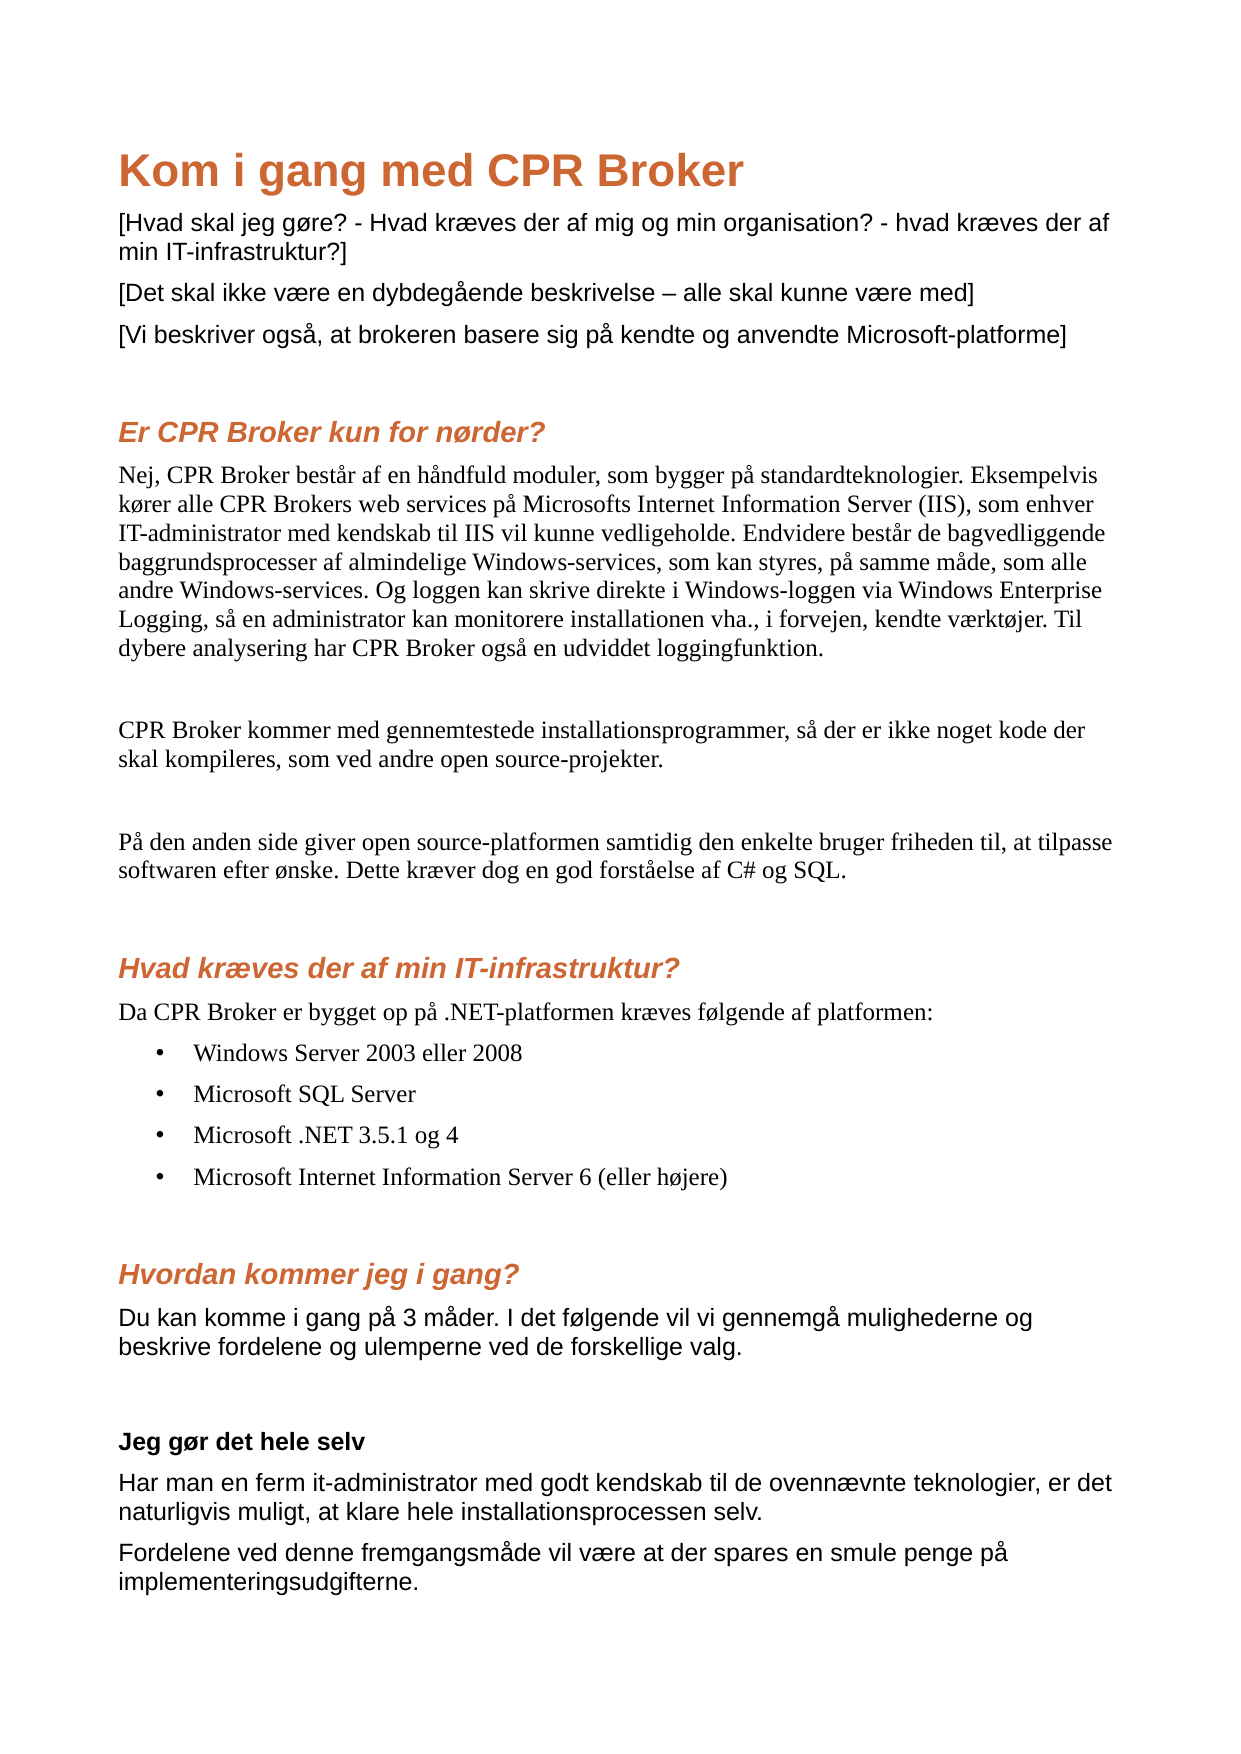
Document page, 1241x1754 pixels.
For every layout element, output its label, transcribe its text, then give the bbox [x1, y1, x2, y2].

text Du kan komme i gang på 3 måder. I det følgende vil vi gennemgå mulighederne og beskrive fordelene og ulemperne ved de forskellige valg. [118, 1303, 1122, 1360]
list Microsoft Internet Information Server 6 (eller højere) [156, 1162, 1122, 1190]
subtitle Jeg gør det hele selv [118, 1426, 1122, 1455]
subtitle Hvordan kommer jeg i gang? [118, 1257, 1122, 1290]
text Fordelene ved denne fremgangsmåde vil være at der spares en smule penge på implementeringsudgifterne. [118, 1538, 1122, 1595]
text Har man en ferm it-administrator med godt kendskab til de ovennævnte teknologier, er det naturligvis muligt, at klare hele installationsprocessen selv. [118, 1468, 1122, 1525]
list Microsoft .NET 3.5.1 og 4 [156, 1120, 1122, 1149]
text [Det skal ikke være en dybdegående beskrivelse – alle skal kunne være med] [118, 278, 1122, 307]
text Da CPR Broker er bygget op på .NET-platformen kræves følgende af platformen: [118, 997, 1122, 1025]
subtitle Hvad kræves der af min IT-infrastruktur? [118, 951, 1122, 984]
subtitle Er CPR Broker kun for nørder? [118, 414, 1122, 448]
text På den anden side giver open source-platformen samtidig den enkelte bruger friheden til, at tilpasse softwaren efter ønske. Dette kræver dog en god forståelse af C# og SQL. [118, 827, 1122, 884]
text CPR Broker kommer med gennemtestede installationsprogrammer, så der er ikke noget kode der skal kompileres, som ved andre open source-projekter. [118, 716, 1122, 773]
list Windows Server 2003 eller 2008 [156, 1038, 1122, 1067]
subtitle Kom i gang med CPR Broker [118, 143, 1122, 196]
text [Hvad skal jeg gøre? - Hvad kræves der af mig og min organisation? - hvad kræves der af min IT-infrastruktur?] [118, 208, 1122, 266]
text Nej, CPR Broker består af en håndfuld moduler, som bygger på standardteknologier. Eksempelvis kører alle CPR Brokers web services på Microsofts Internet Information Server (IIS), som enhver IT-administrator med kendskab til IIS vil kunne vedligeholde. Endvidere består de bagvedliggende baggrundsprocesser af almindelige Windows-services, som kan styres, på samme måde, som alle andre Windows-services. Og loggen kan skrive direkte i Windows-loggen via Windows Enterprise Logging, så en administrator kan monitorere installationen vha., i forvejen, kendte værktøjer. Til dybere analysering har CPR Broker også en udviddet loggingfunktion. [118, 461, 1122, 662]
text [Vi beskriver også, at brokeren basere sig på kendte og anvendte Microsoft-platforme] [118, 319, 1122, 348]
list Microsoft SQL Server [156, 1079, 1122, 1108]
